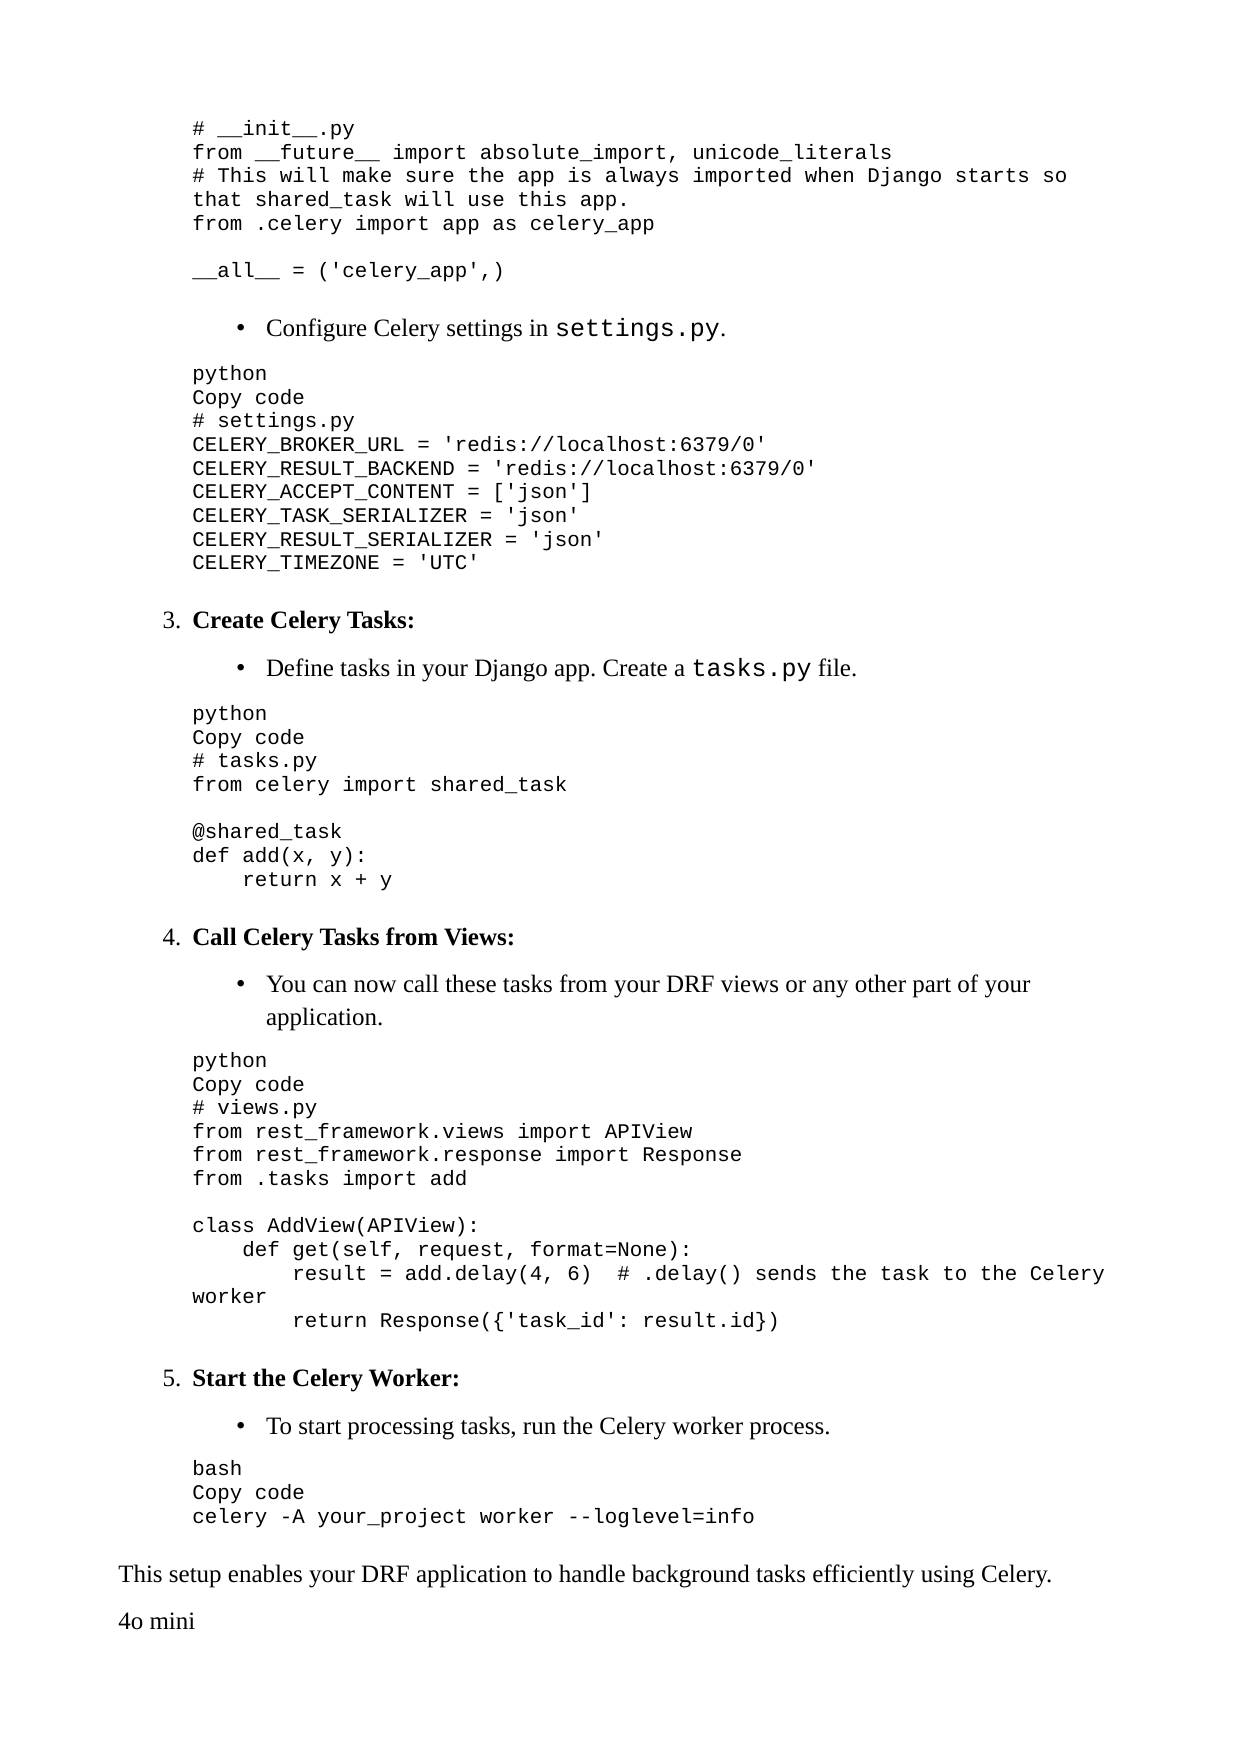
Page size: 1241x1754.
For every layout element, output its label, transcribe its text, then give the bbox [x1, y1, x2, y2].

list # views.py [162, 1097, 1122, 1121]
list return Response({'task_id': result.id}) [162, 1310, 1122, 1334]
list from rest_framework.views import APIView [162, 1121, 1122, 1144]
list @shared_task [162, 821, 1122, 845]
list return x + y [162, 868, 1122, 892]
list celery -A your_project worker --loglevel=info [162, 1506, 1122, 1529]
list CELERY_RESULT_SERIALIZER = 'json' [162, 529, 1122, 552]
list CELERY_TIMEZONE = 'UTC' [162, 552, 1122, 576]
text This setup enables your DRF application to handle background tasks efficiently using Celery. [118, 1559, 1122, 1587]
list # settings.py [162, 410, 1122, 434]
list Copy code [162, 387, 1122, 410]
list Copy code [162, 1073, 1122, 1097]
list # tasks.py [162, 750, 1122, 774]
list python [162, 363, 1122, 387]
list CELERY_ACCEPT_CONTENT = ['json'] [162, 481, 1122, 505]
list # __init__.py [162, 118, 1122, 142]
list CELERY_TASK_SERIALIZER = 'json' [162, 505, 1122, 529]
list python [162, 1050, 1122, 1073]
list python [162, 703, 1122, 727]
list CELERY_RESULT_BACKEND = 'redis://localhost:6379/0' [162, 458, 1122, 481]
list result = add.delay(4, 6) # .delay() sends the task to the Celery worker [162, 1263, 1122, 1310]
text 4o mini [118, 1606, 1122, 1635]
list You can now call these tasks from your DRF views or any other part of your application. [236, 969, 1122, 1031]
list from celery import shared_task [162, 774, 1122, 798]
list __all__ = ('celery_app',) [162, 260, 1122, 284]
list # This will make sure the app is always imported when Django starts so that shared_task will use this app. [162, 165, 1122, 213]
list Create Celery Tasks: [162, 605, 1122, 634]
list from rest_framework.response import Response [162, 1144, 1122, 1168]
list CELERY_BROKER_URL = 'redis://localhost:6379/0' [162, 434, 1122, 458]
list from __future__ import absolute_import, unicode_literals [162, 142, 1122, 165]
list from .celery import app as celery_app [162, 213, 1122, 236]
list from .tasks import add [162, 1168, 1122, 1192]
list bash [162, 1458, 1122, 1482]
list def add(x, y): [162, 845, 1122, 868]
list class AddView(APIView): [162, 1215, 1122, 1239]
list Configure Celery settings in settings.py. [236, 313, 1122, 344]
list To start processing tasks, run the Celery worker process. [236, 1411, 1122, 1439]
list Copy code [162, 1482, 1122, 1506]
list Copy code [162, 727, 1122, 750]
list Start the Celery Worker: [162, 1363, 1122, 1392]
list Call Celery Tasks from Views: [162, 922, 1122, 950]
list def get(self, request, format=None): [162, 1239, 1122, 1263]
list Define tasks in your Django app. Create a tasks.py file. [236, 653, 1122, 684]
